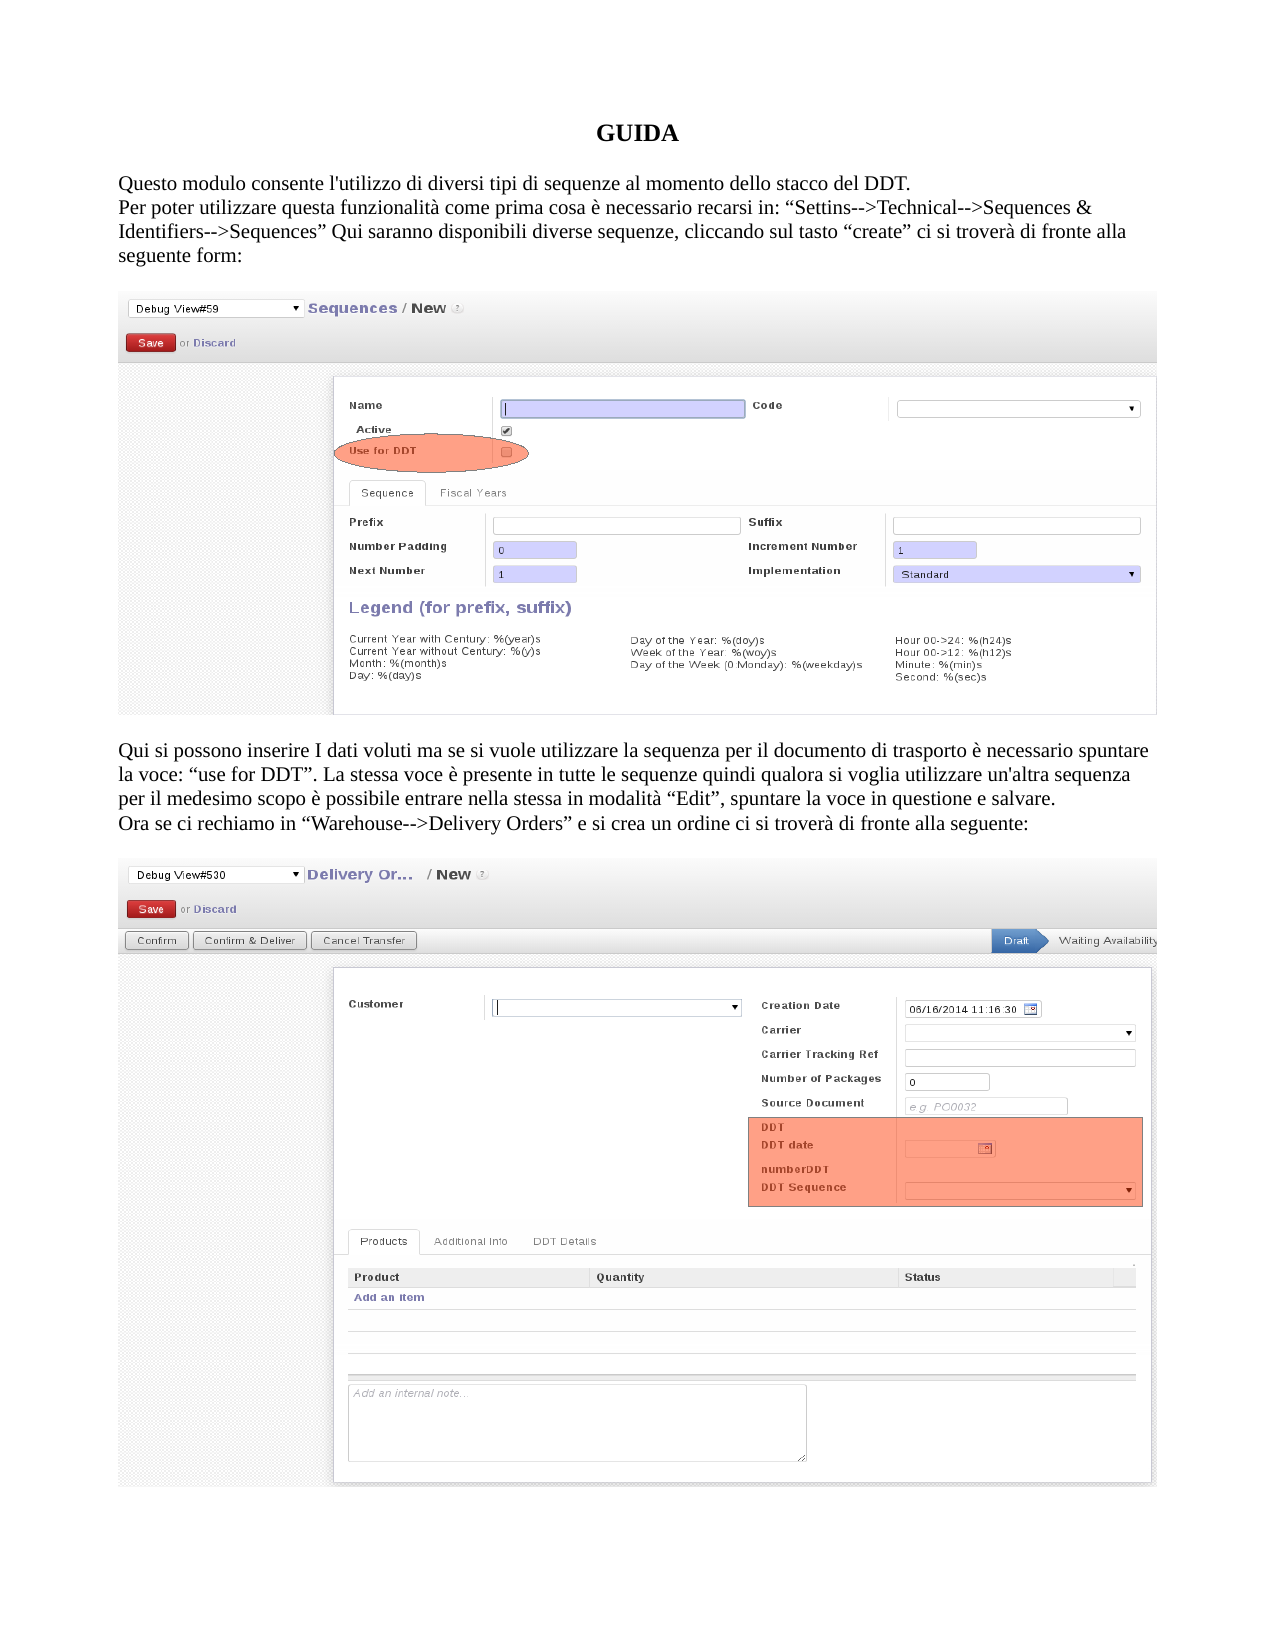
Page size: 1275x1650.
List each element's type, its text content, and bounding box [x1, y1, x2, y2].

picture [118, 291, 1157, 715]
picture [118, 858, 1157, 1487]
text Qui si possono inserire I dati voluti ma se si vuole utilizzare la sequenza per il documento di trasporto è necessario spuntare la voce: “use for DDT”. La stessa voce è presente in tutte le sequenze quindi qualora si voglia utilizzare un'altra sequenza per il medesimo scopo è possibile entrare nella stessa in modalità “Edit”, spuntare la voce in questione e salvare. [118, 738, 1157, 810]
text GUIDA [118, 118, 1157, 147]
text Ora se ci rechiamo in “Warehouse-->Delivery Orders” e si crea un ordine ci si troverà di fronte alla seguente: [118, 810, 1157, 834]
text Per poter utilizzare questa funzionalità come prima cosa è necessario recarsi in: “Settins-->Technical-->Sequences & Identifiers-->Sequences” Qui saranno disponibili diverse sequenze, cliccando sul tasto “create” ci si troverà di fronte alla seguente form: [118, 195, 1157, 267]
text Questo modulo consente l'utilizzo di diversi tipi di sequenze al momento dello stacco del DDT. [118, 171, 1157, 195]
